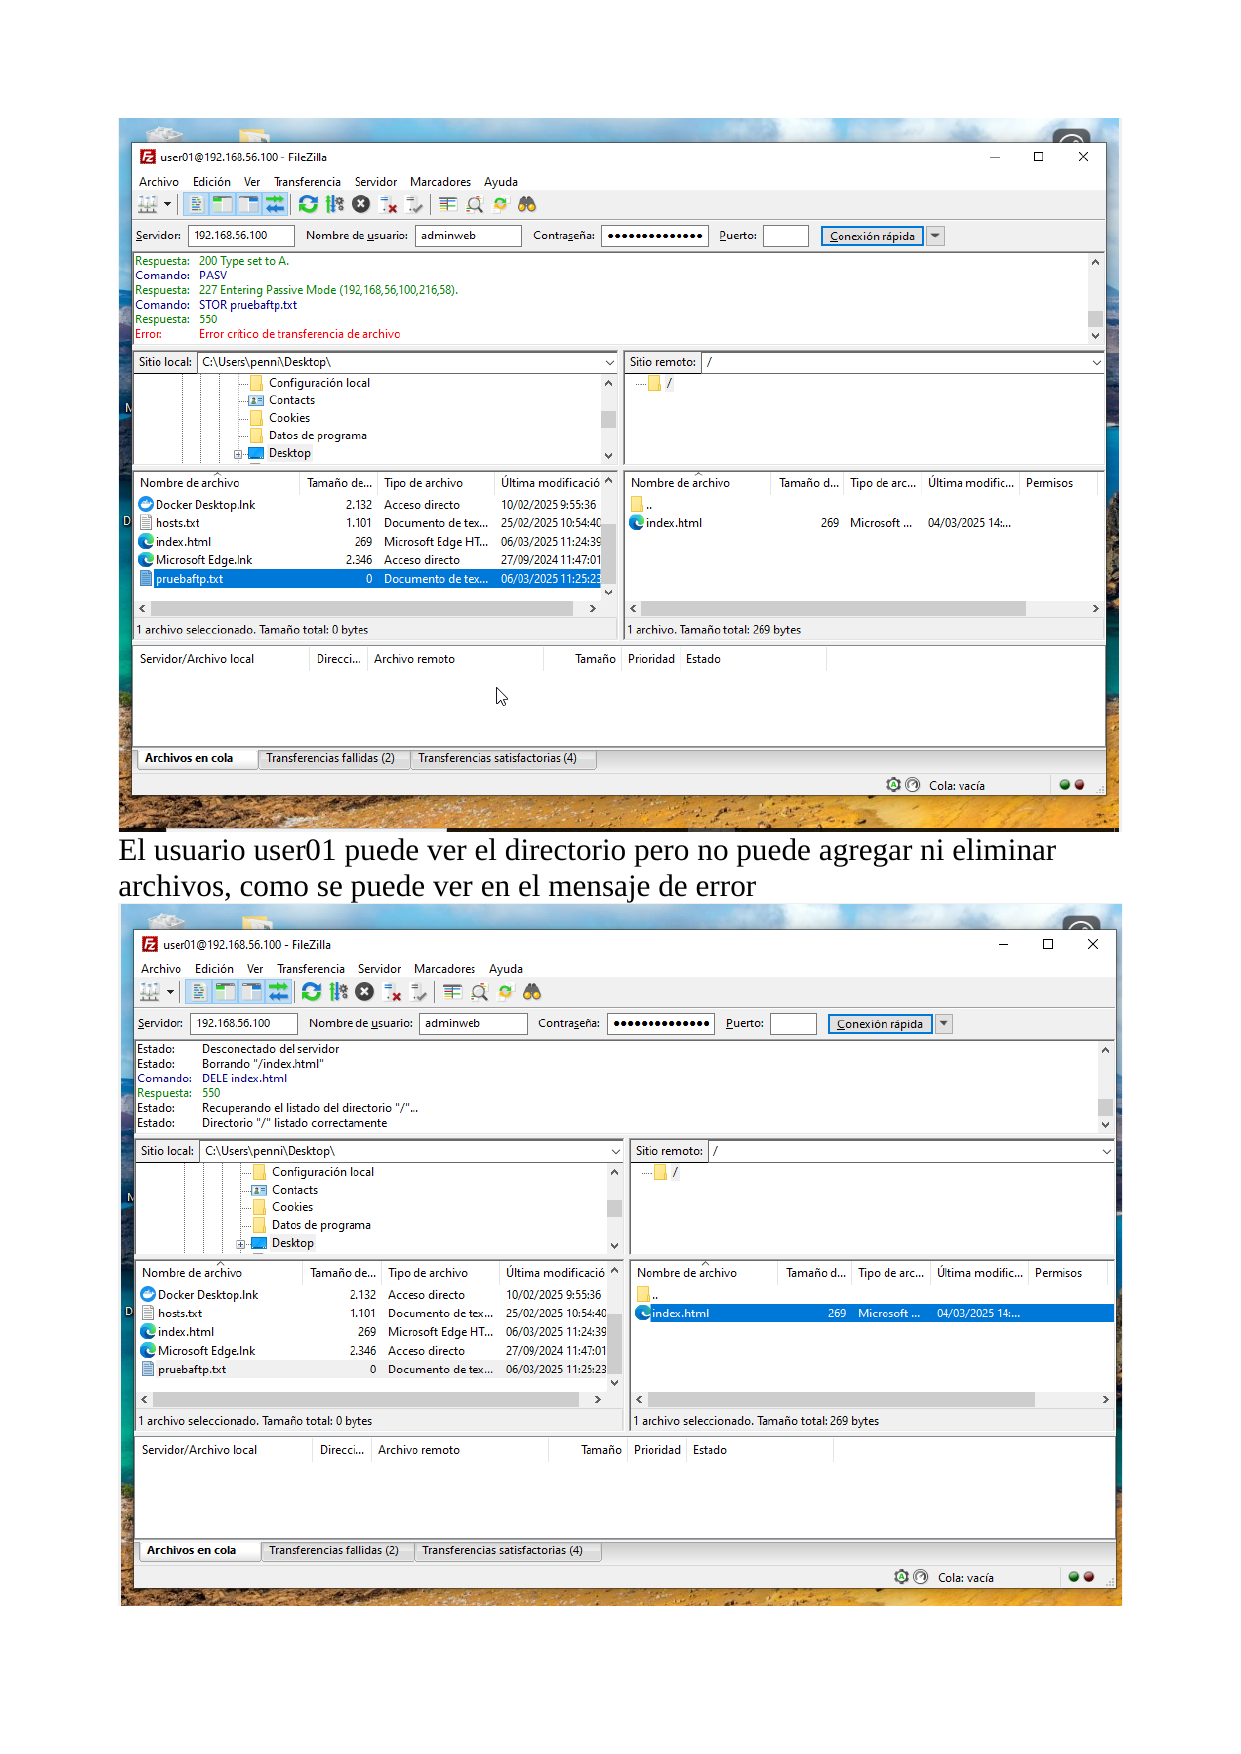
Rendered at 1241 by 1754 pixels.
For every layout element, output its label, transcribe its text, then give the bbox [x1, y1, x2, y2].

text El usuario user01 puede ver el directorio pero no puede agregar ni eliminar archivos, como se puede ver en el mensaje de error [118, 832, 1122, 903]
picture [118, 118, 1123, 832]
picture [118, 903, 1123, 1606]
